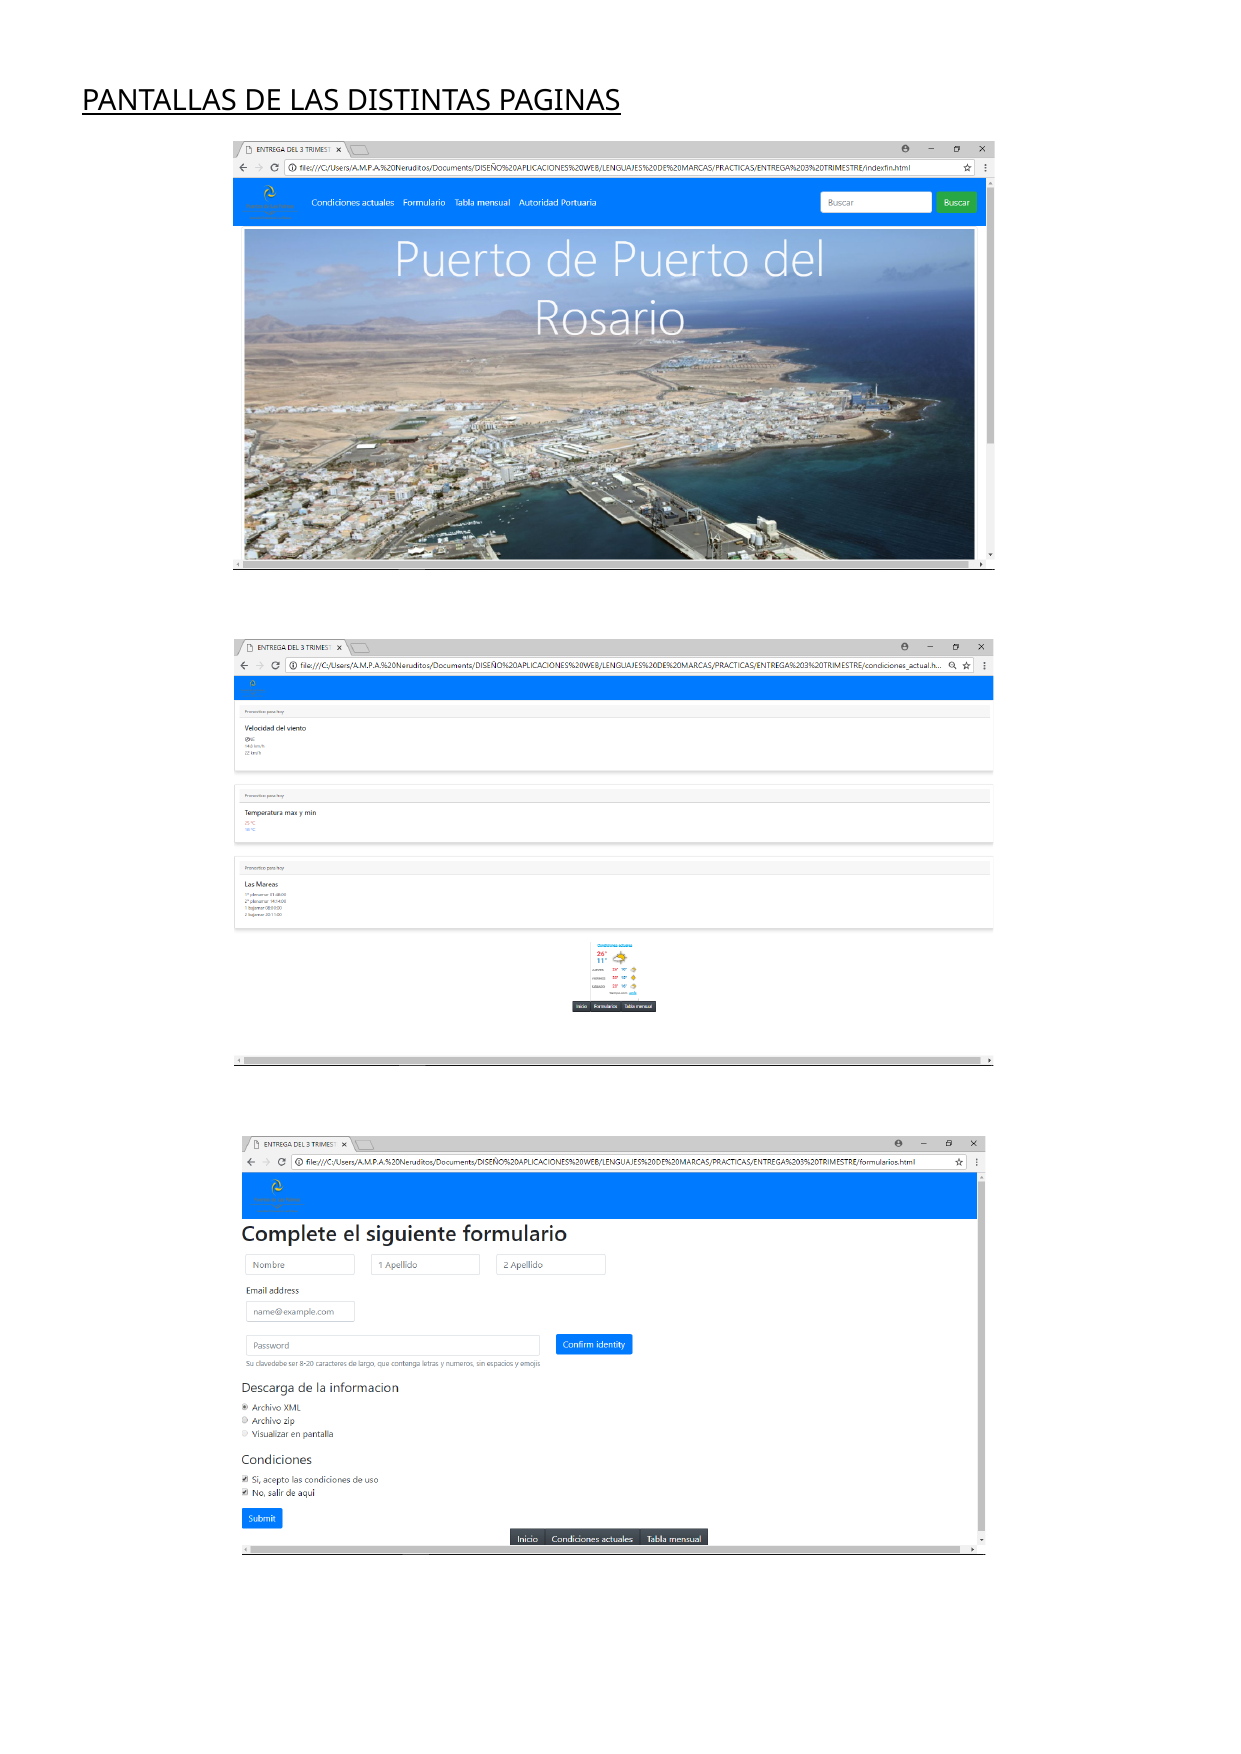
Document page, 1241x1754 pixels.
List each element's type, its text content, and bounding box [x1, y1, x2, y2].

picture [233, 141, 995, 570]
picture [242, 1136, 986, 1555]
text Pantallas de las distintas paginas [82, 79, 1146, 119]
picture [234, 639, 994, 1066]
